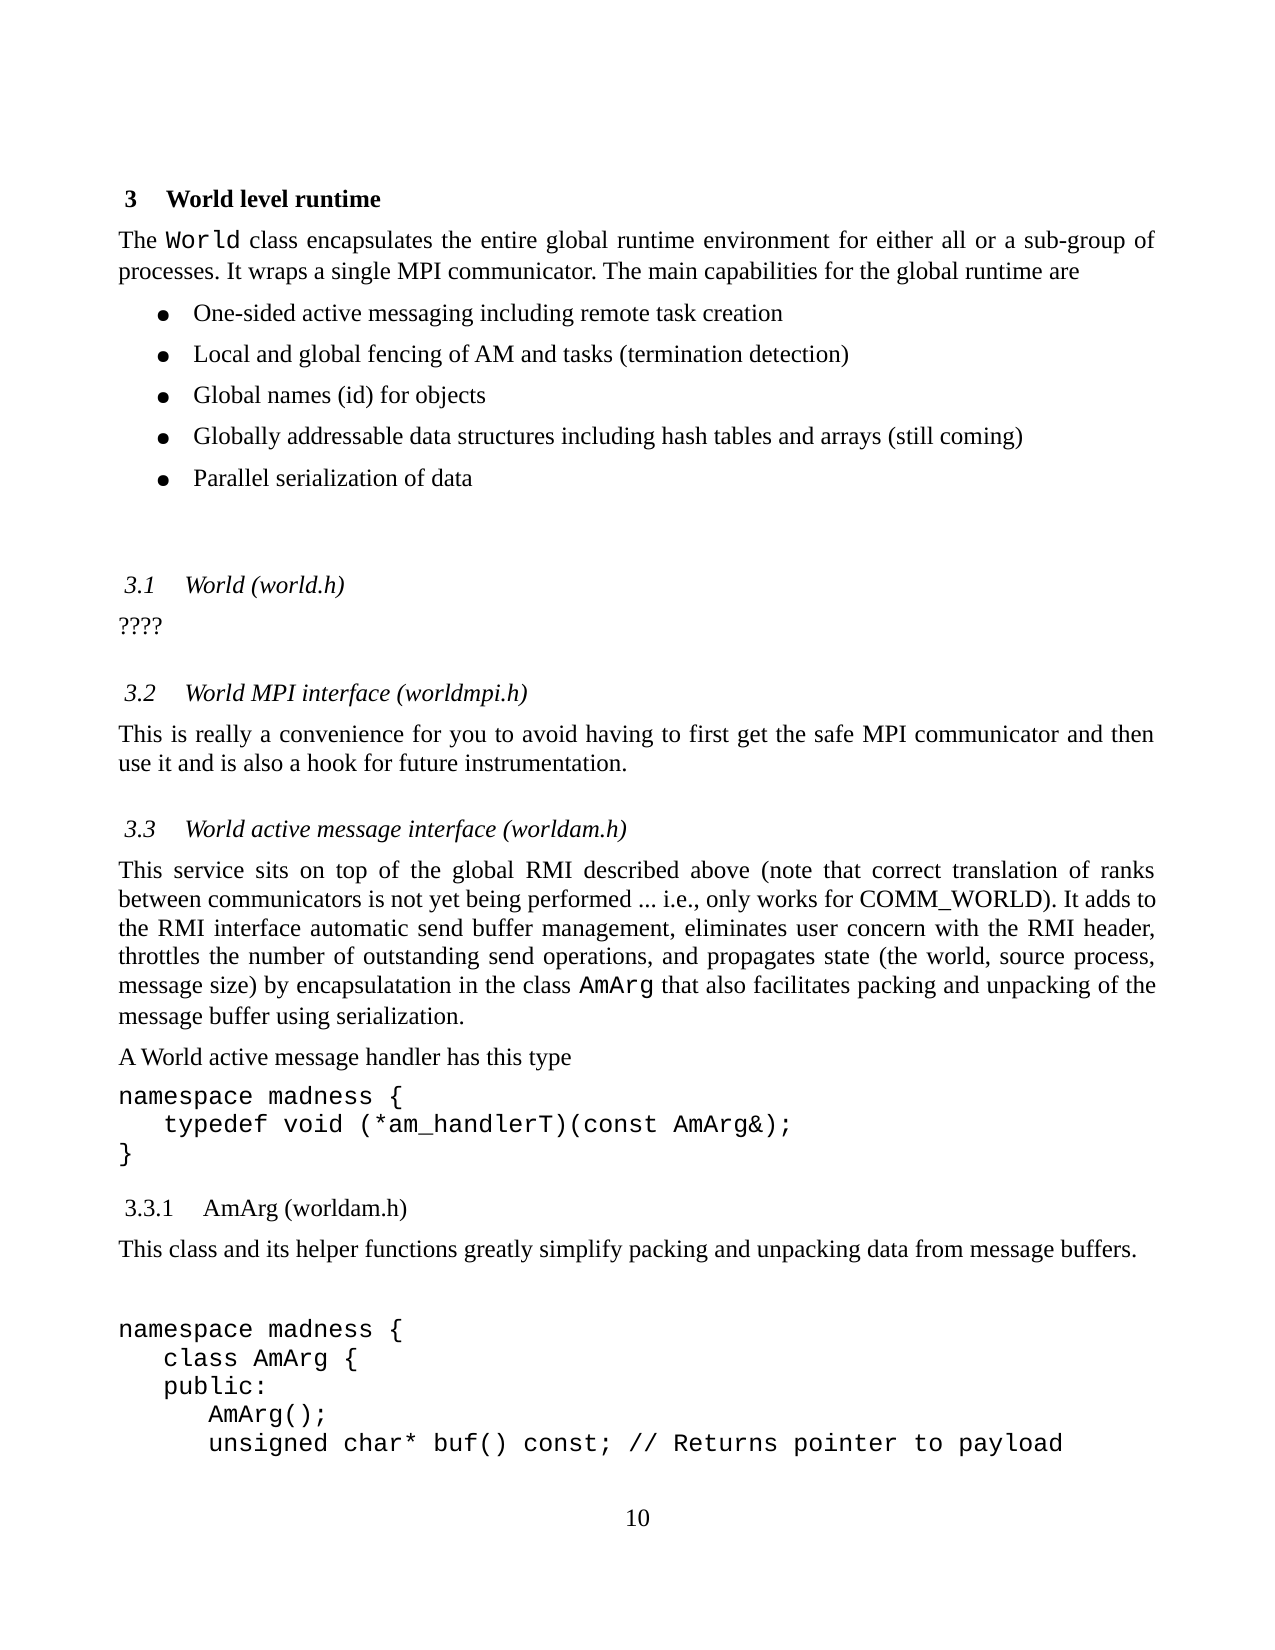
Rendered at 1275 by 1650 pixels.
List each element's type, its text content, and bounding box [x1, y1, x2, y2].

text namespace madness { [118, 1317, 1157, 1345]
text The World class encapsulates the entire global runtime environment for either all or a sub-group of processes. It wraps a single MPI communicator. The main capabilities for the global runtime are [118, 226, 1157, 285]
list One-sided active messaging including remote task creation [156, 298, 1157, 326]
subtitle World level runtime [118, 184, 1157, 213]
subtitle World MPI interface (worldmpi.h) [118, 678, 1157, 706]
list Global names (id) for objects [156, 380, 1157, 409]
subtitle World active message interface (worldam.h) [118, 814, 1157, 843]
list Local and global fencing of AM and tasks (termination detection) [156, 339, 1157, 368]
text namespace madness { [118, 1083, 1157, 1112]
text unsigned char* buf() const; // Returns pointer to payload [118, 1430, 1157, 1459]
text ???? [118, 611, 1157, 640]
text typedef void (*am_handlerT)(const AmArg&); [118, 1112, 1157, 1140]
text This is really a convenience for you to avoid having to first get the safe MPI communicator and then use it and is also a hook for future instrumentation. [118, 719, 1157, 776]
text A World active message handler has this type [118, 1042, 1157, 1071]
text public: [118, 1374, 1157, 1402]
subtitle World (world.h) [118, 570, 1157, 599]
text This class and its helper functions greatly simplify packing and unpacking data from message buffers. [118, 1234, 1157, 1263]
subtitle AmArg (worldam.h) [118, 1193, 1157, 1222]
text } [118, 1140, 1157, 1168]
list Parallel serialization of data [156, 463, 1157, 491]
text class AmArg { [118, 1345, 1157, 1374]
text This service sits on top of the global RMI described above (note that correct translation of ranks between communicators is not yet being performed ... i.e., only works for COMM_WORLD). It adds to the RMI interface automatic send buffer management, eliminates user concern with the RMI header, throttles the number of outstanding send operations, and propagates state (the world, source process, message size) by encapsulatation in the class AmArg that also facilitates packing and unpacking of the message buffer using serialization. [118, 855, 1157, 1030]
text AmArg(); [118, 1402, 1157, 1430]
list Globally addressable data structures including hash tables and arrays (still coming) [156, 421, 1157, 450]
